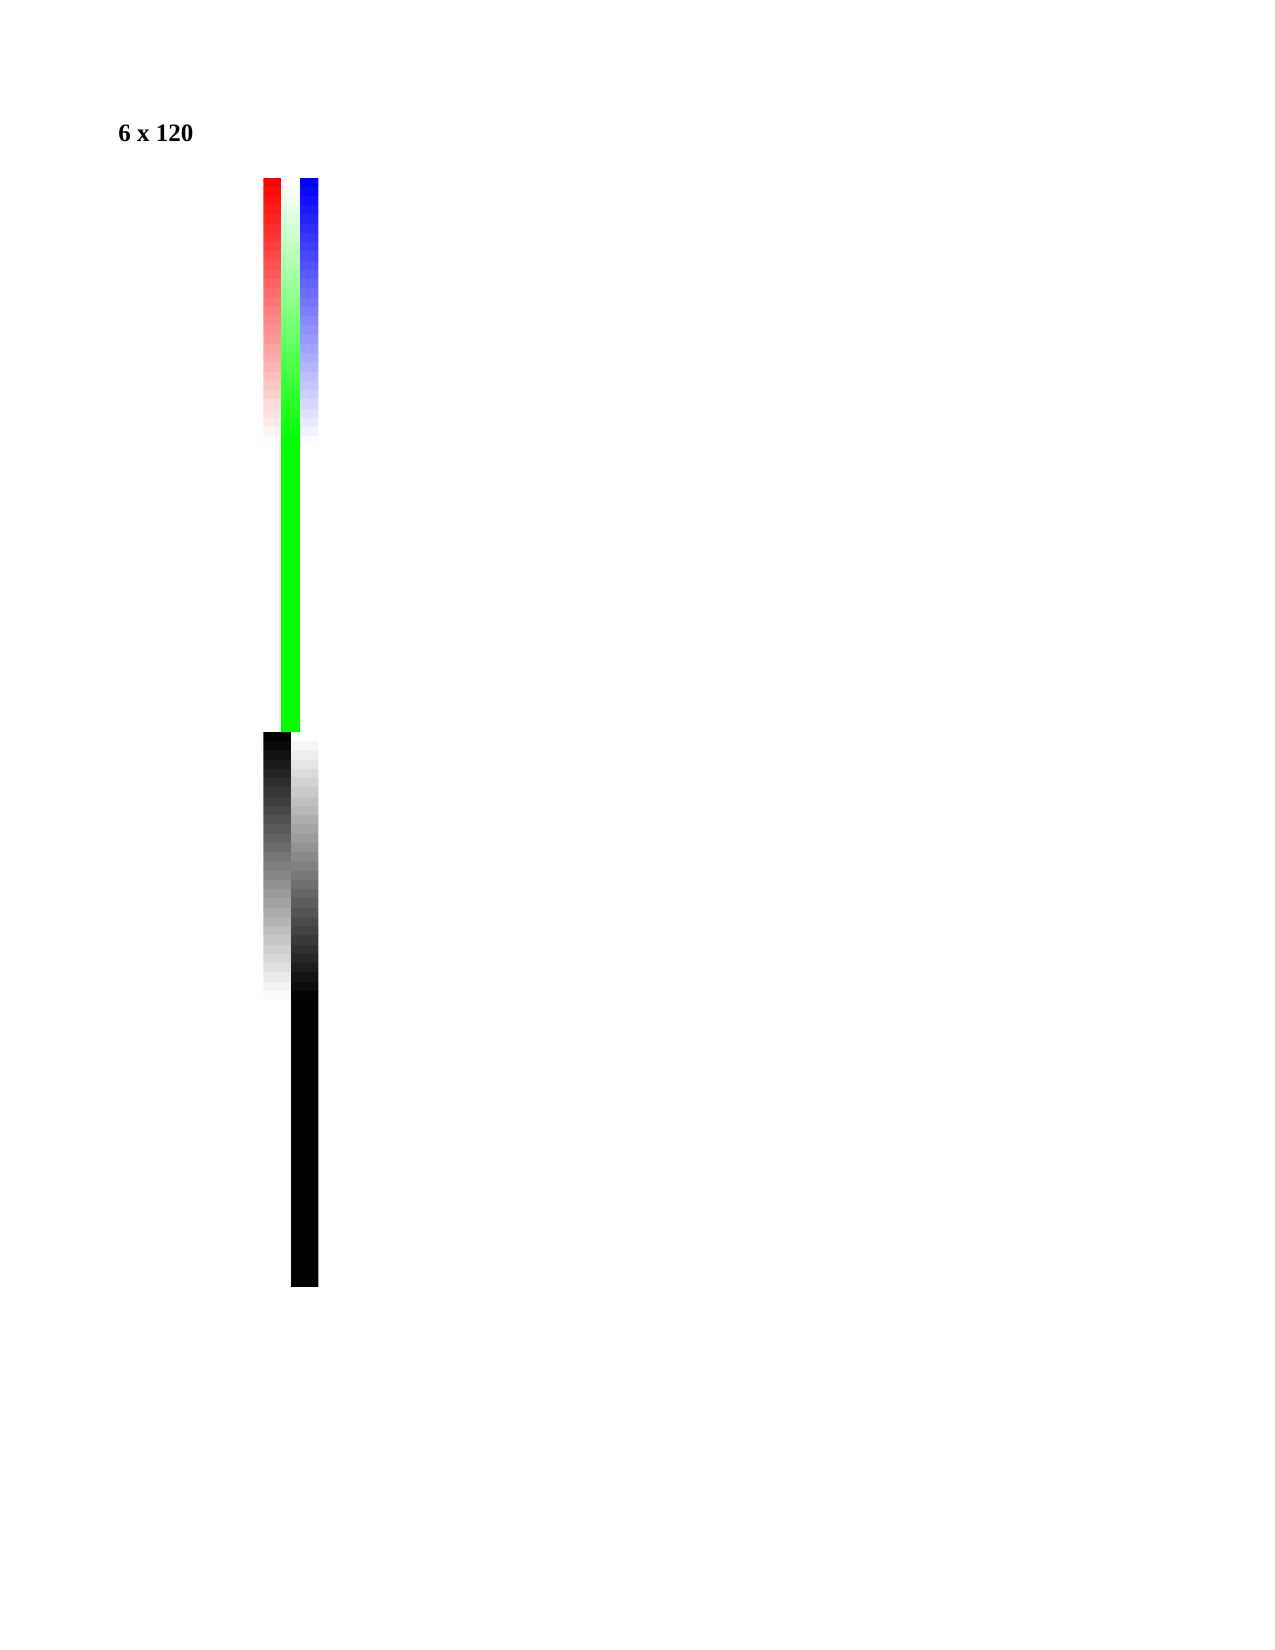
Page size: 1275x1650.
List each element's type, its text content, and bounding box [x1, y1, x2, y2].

picture [263, 178, 319, 1287]
text 6 x 120 [118, 118, 1157, 147]
